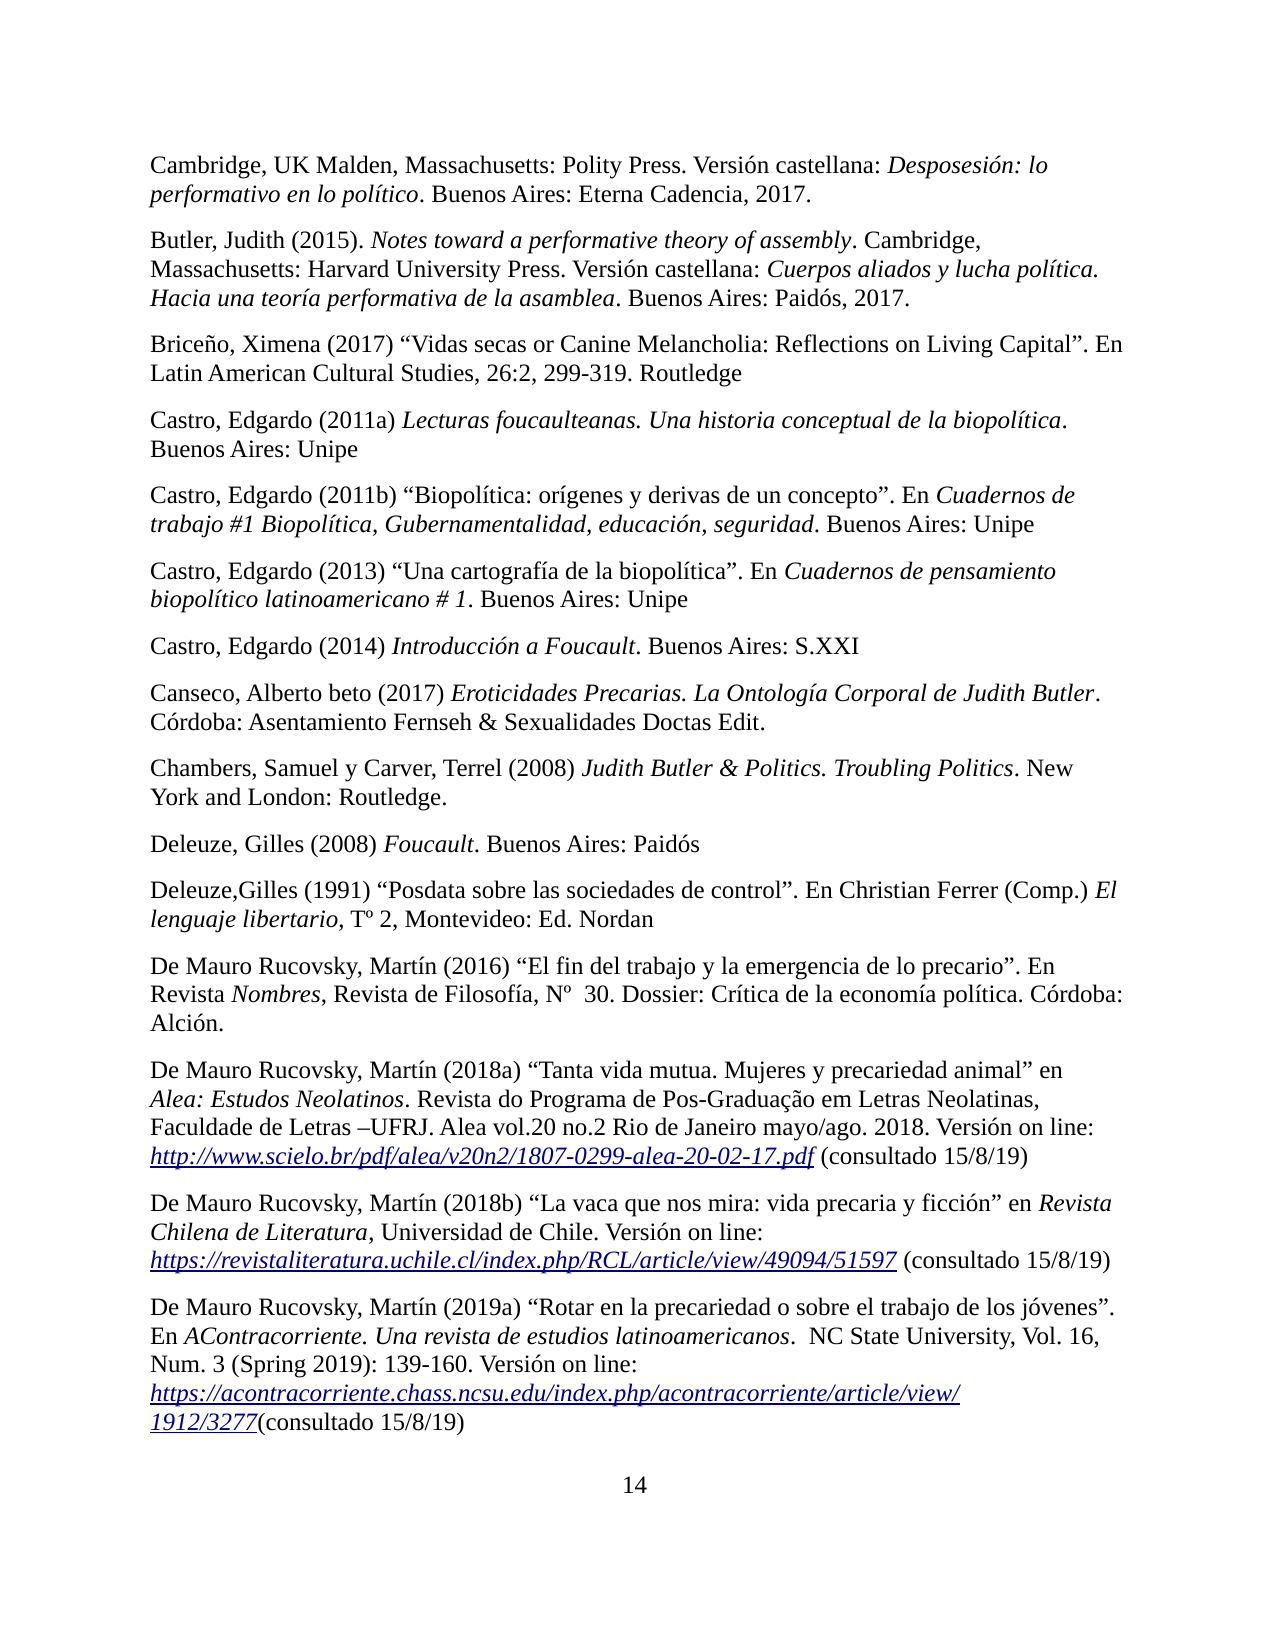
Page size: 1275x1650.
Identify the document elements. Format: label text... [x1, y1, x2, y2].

text Briceño, Ximena (2017) “Vidas secas or Canine Melancholia: Reflections on Living Capital”. En Latin American Cultural Studies, 26:2, 299-319. Routledge [150, 329, 1125, 387]
text Castro, Edgardo (2011a) Lecturas foucaulteanas. Una historia conceptual de la biopolítica. Buenos Aires: Unipe [150, 405, 1125, 462]
text Castro, Edgardo (2013) “Una cartografía de la biopolítica”. En Cuadernos de pensamiento biopolítico latinoamericano # 1. Buenos Aires: Unipe [150, 556, 1125, 613]
text De Mauro Rucovsky, Martín (2018b) “La vaca que nos mira: vida precaria y ficción” en Revista Chilena de Literatura, Universidad de Chile. Versión on line: https://revistaliteratura.uchile.cl/index.php/RCL/article/view/49094/51597 (consultado 15/8/19) [150, 1188, 1125, 1274]
text Chambers, Samuel y Carver, Terrel (2008) Judith Butler & Politics. Troubling Politics. New York and London: Routledge. [150, 753, 1125, 811]
text Castro, Edgardo (2011b) “Biopolítica: orígenes y derivas de un concepto”. En Cuadernos de trabajo #1 Biopolítica, Gubernamentalidad, educación, seguridad. Buenos Aires: Unipe [150, 480, 1125, 538]
text Deleuze,Gilles (1991) “Posdata sobre las sociedades de control”. En Christian Ferrer (Comp.) El lenguaje libertario, Tº 2, Montevideo: Ed. Nordan [150, 875, 1125, 933]
text Butler, Judith (2015). Notes toward a performative theory of assembly. Cambridge, Massachusetts: Harvard University Press. Versión castellana: Cuerpos aliados y lucha política. Hacia una teoría performativa de la asamblea. Buenos Aires: Paidós, 2017. [150, 225, 1125, 312]
text Castro, Edgardo (2014) Introducción a Foucault. Buenos Aires: S.XXI [150, 631, 1125, 660]
text De Mauro Rucovsky, Martín (2018a) “Tanta vida mutua. Mujeres y precariedad animal” en Alea: Estudos Neolatinos. Revista do Programa de Pos-Graduação em Letras Neolatinas, Faculdade de Letras –UFRJ. Alea vol.20 no.2 Rio de Janeiro mayo/ago. 2018. Versión on line: http://www.scielo.br/pdf/alea/v20n2/1807-0299-alea-20-02-17.pdf (consultado 15/8/19) [150, 1055, 1125, 1170]
text De Mauro Rucovsky, Martín (2019a) “Rotar en la precariedad o sobre el trabajo de los jóvenes”. En AContracorriente. Una revista de estudios latinoamericanos. NC State University, Vol. 16, Num. 3 (Spring 2019): 139-160. Versión on line: https://acontracorriente.chass.ncsu.edu/index.php/acontracorriente/article/view/1912/3277(consultado 15/8/19) [150, 1292, 1125, 1436]
text De Mauro Rucovsky, Martín (2016) “El fin del trabajo y la emergencia de lo precario”. En Revista Nombres, Revista de Filosofía, Nº 30. Dossier: Crítica de la economía política. Córdoba: Alción. [150, 951, 1125, 1037]
text Canseco, Alberto beto (2017) Eroticidades Precarias. La Ontología Corporal de Judith Butler. Córdoba: Asentamiento Fernseh & Sexualidades Doctas Edit. [150, 678, 1125, 735]
text Deleuze, Gilles (2008) Foucault. Buenos Aires: Paidós [150, 829, 1125, 857]
text Cambridge, UK Malden, Massachusetts: Polity Press. Versión castellana: Desposesión: lo performativo en lo político. Buenos Aires: Eterna Cadencia, 2017. [150, 150, 1125, 207]
